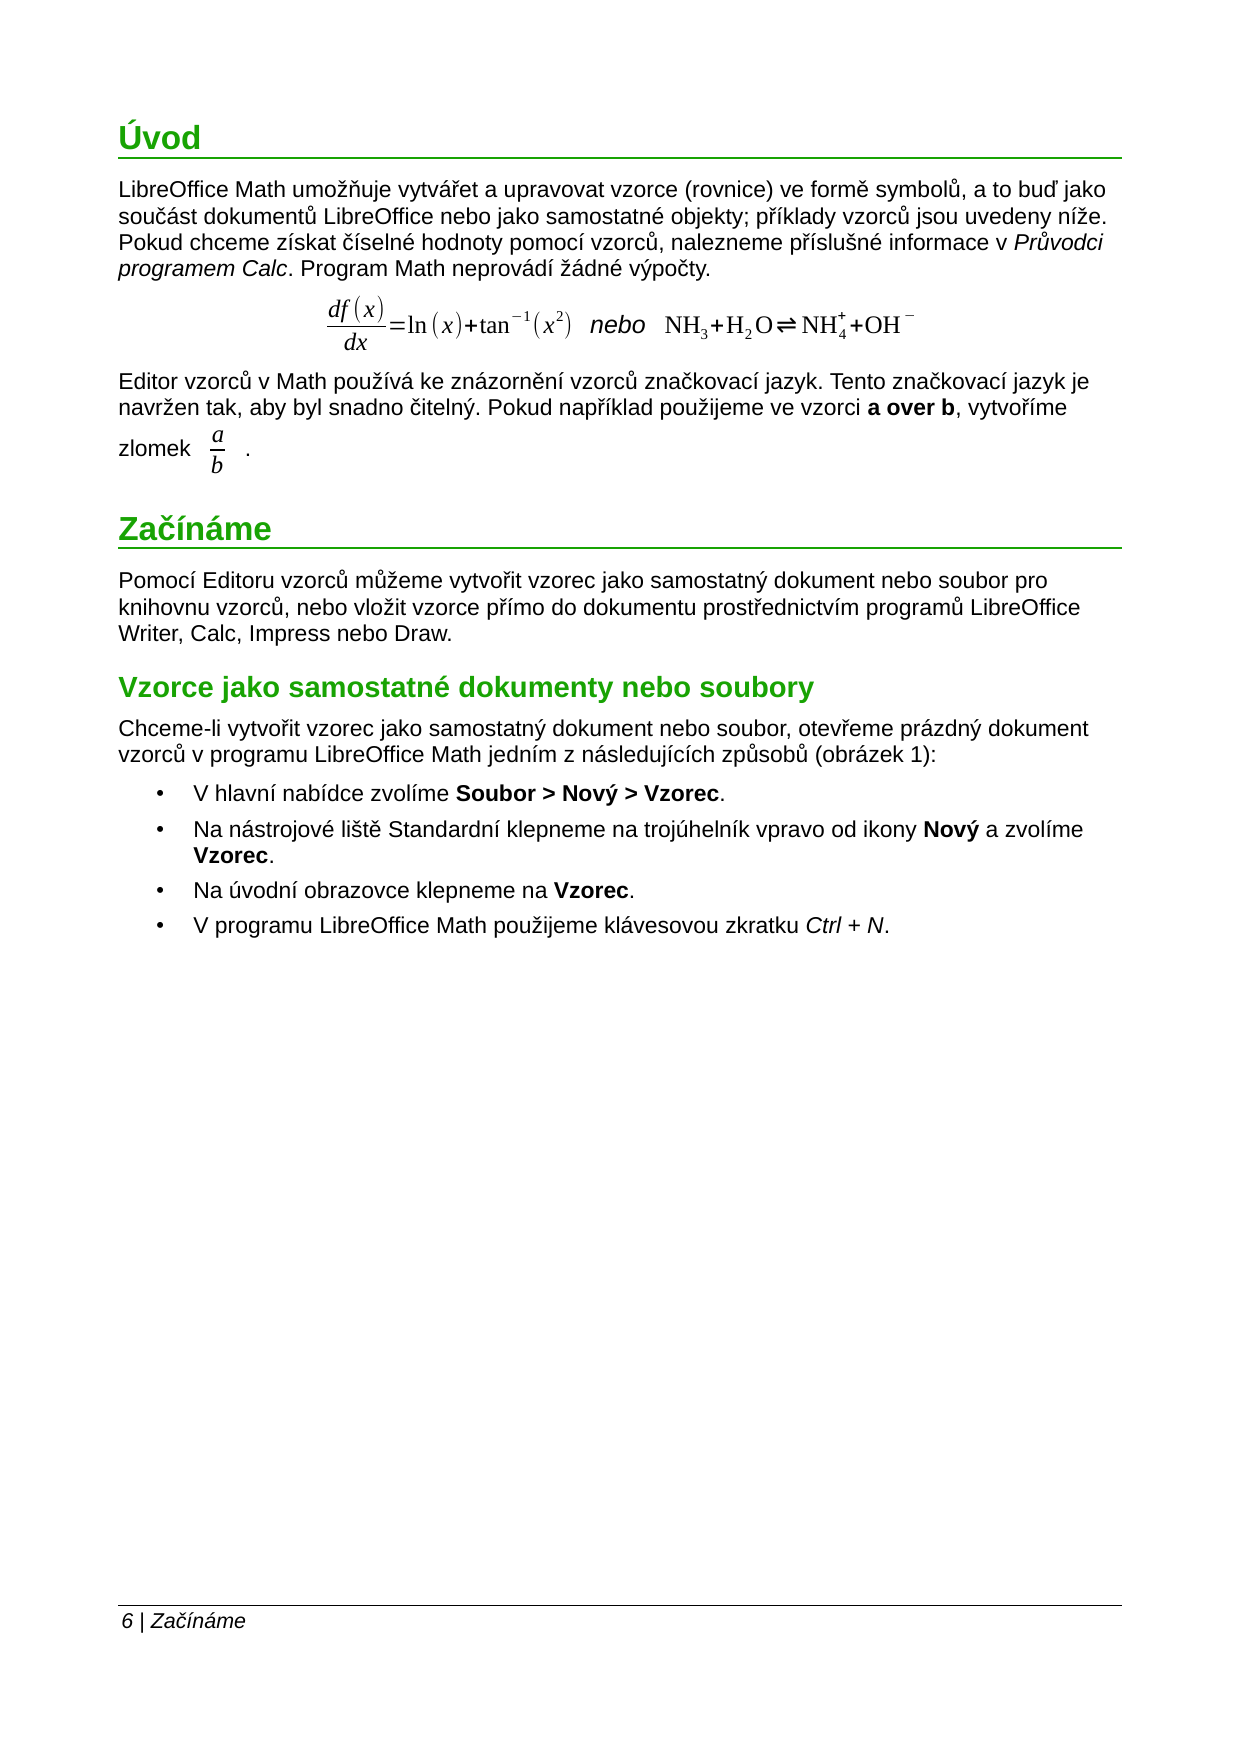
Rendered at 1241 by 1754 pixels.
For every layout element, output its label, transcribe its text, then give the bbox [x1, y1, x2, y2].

text nebo [118, 294, 1122, 356]
list Na nástrojové liště Standardní klepneme na trojúhelník vpravo od ikony Nový a zvolíme Vzorec. [156, 816, 1122, 868]
text Chceme­‑li vytvořit vzorec jako samostatný dokument nebo soubor, otevřeme prázdný dokument vzorců v programu LibreOffice Math jedním z následujících způsobů (obrázek 1): [118, 715, 1122, 768]
subtitle Začínáme [118, 509, 1122, 547]
list Na úvodní obrazovce klepneme na Vzorec. [156, 877, 1122, 903]
subtitle Vzorce jako samostatné dokumenty nebo soubory [118, 670, 1122, 703]
list V hlavní nabídce zvolíme Soubor > Nový > Vzorec. [156, 780, 1122, 807]
list V programu LibreOffice Math použijeme klávesovou zkratku Ctrl + N. [156, 912, 1122, 939]
text Pomocí Editoru vzorců můžeme vytvořit vzorec jako samostatný dokument nebo soubor pro knihovnu vzorců, nebo vložit vzorce přímo do dokumentu prostřednictvím programů LibreOffice Writer, Calc, Impress nebo Draw. [118, 567, 1122, 646]
text Editor vzorců v Math používá ke znázornění vzorců značkovací jazyk. Tento značkovací jazyk je navržen tak, aby byl snadno čitelný. Pokud například použijeme ve vzorci a over b, vytvoříme zlomek. [118, 368, 1122, 479]
text LibreOffice Math umožňuje vytvářet a upravovat vzorce (rovnice) ve formě symbolů, a to buď jako součást dokumentů LibreOffice nebo jako samostatné objekty; příklady vzorců jsou uvedeny níže. Pokud chceme získat číselné hodnoty pomocí vzorců, nalezneme příslušné informace v Průvodci programem Calc. Program Math neprovádí žádné výpočty. [118, 176, 1122, 282]
subtitle Úvod [118, 118, 1122, 157]
